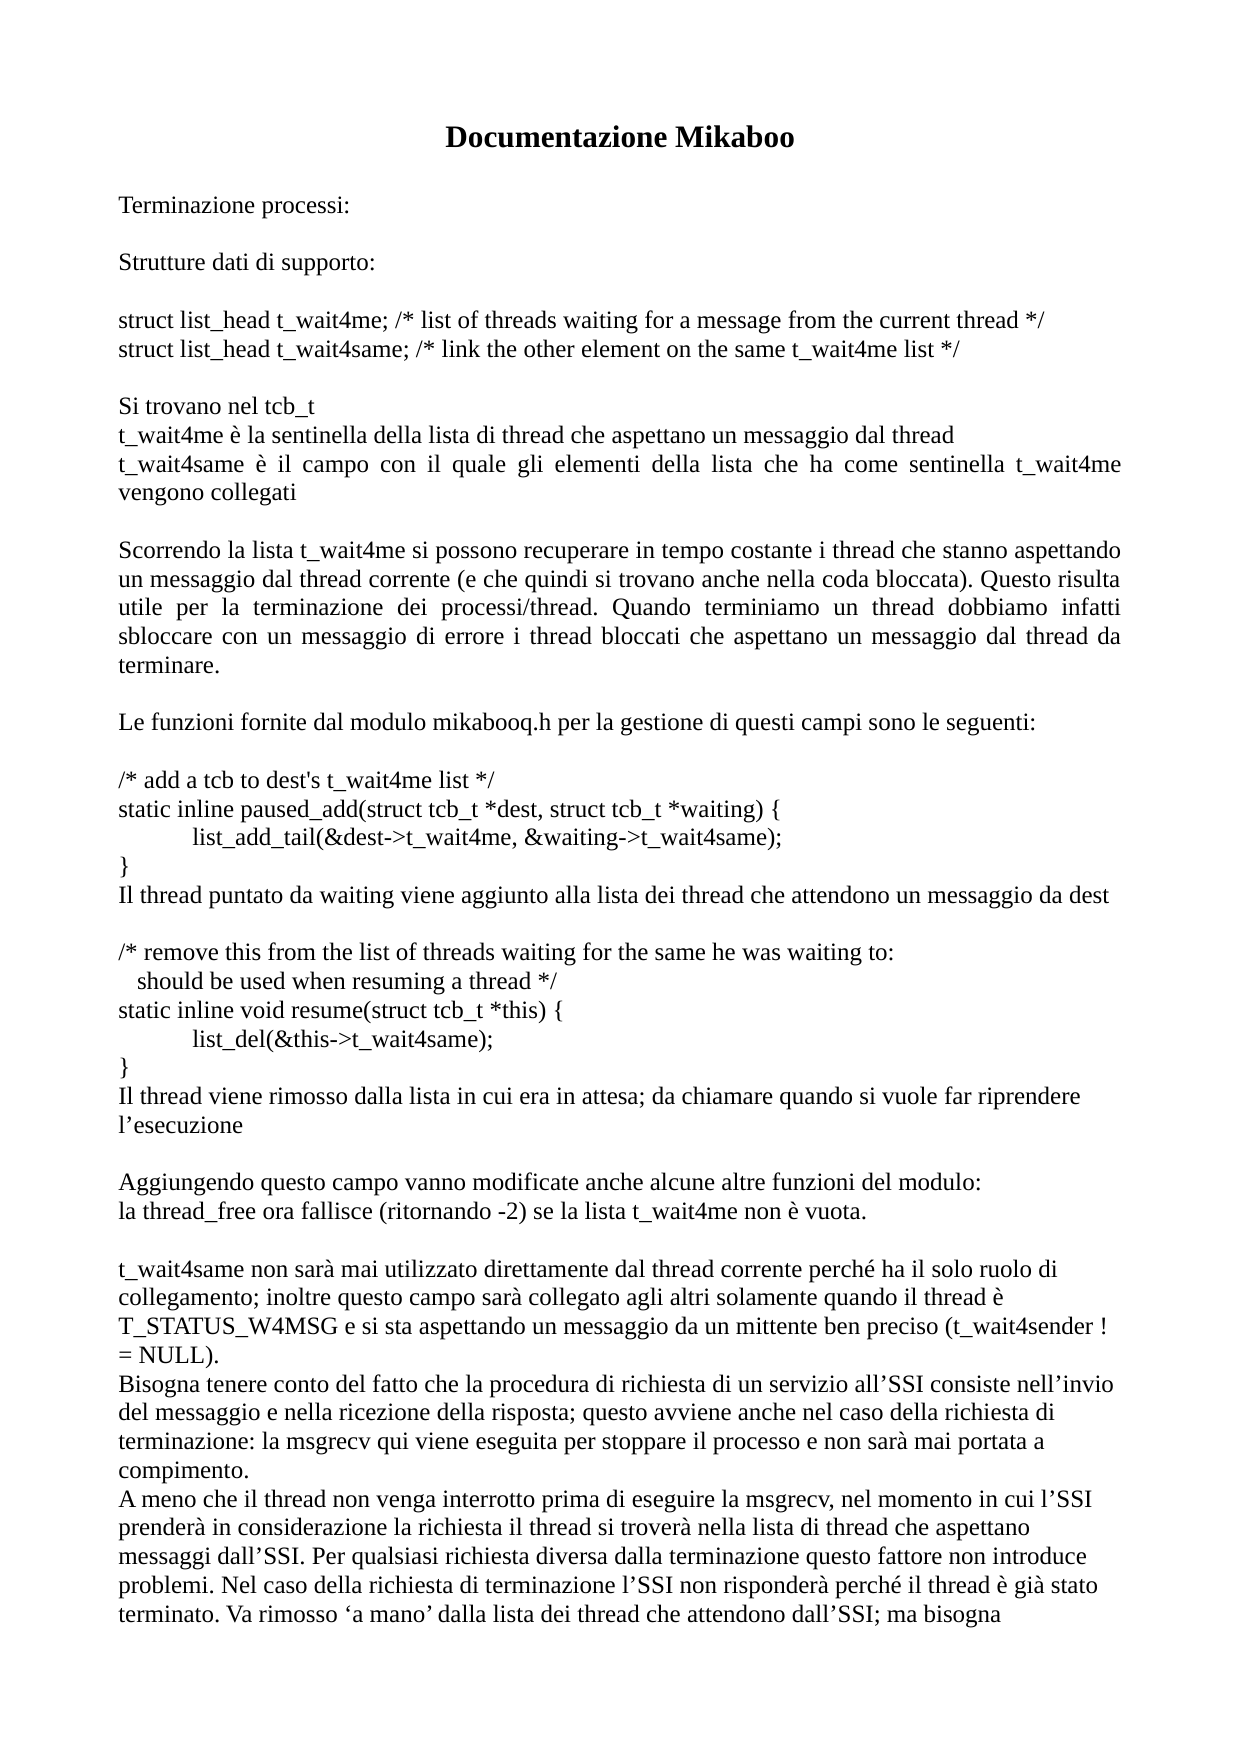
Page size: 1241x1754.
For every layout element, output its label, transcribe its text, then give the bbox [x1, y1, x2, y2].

text Scorrendo la lista t_wait4me si possono recuperare in tempo costante i thread che stanno aspettando un messaggio dal thread corrente (e che quindi si trovano anche nella coda bloccata). Questo risulta utile per la terminazione dei processi/thread. Quando terminiamo un thread dobbiamo infatti sbloccare con un messaggio di errore i thread bloccati che aspettano un messaggio dal thread da terminare. [118, 535, 1122, 679]
text /* add a tcb to dest's t_wait4me list */ [118, 765, 1122, 794]
text A meno che il thread non venga interrotto prima di eseguire la msgrecv, nel momento in cui l’SSI prenderà in considerazione la richiesta il thread si troverà nella lista di thread che aspettano messaggi dall’SSI. Per qualsiasi richiesta diversa dalla terminazione questo fattore non introduce problemi. Nel caso della richiesta di terminazione l’SSI non risponderà perché il thread è già stato terminato. Va rimosso ‘a mano’ dalla lista dei thread che attendono dall’SSI; ma bisogna [118, 1484, 1122, 1627]
text static inline void resume(struct tcb_t *this) { [118, 995, 1122, 1024]
text Bisogna tenere conto del fatto che la procedura di richiesta di un servizio all’SSI consiste nell’invio del messaggio e nella ricezione della risposta; questo avviene anche nel caso della richiesta di terminazione: la msgrecv qui viene eseguita per stoppare il processo e non sarà mai portata a compimento. [118, 1369, 1122, 1484]
text static inline paused_add(struct tcb_t *dest, struct tcb_t *waiting) { [118, 794, 1122, 822]
text should be used when resuming a thread */ [118, 966, 1122, 995]
text t_wait4me è la sentinella della lista di thread che aspettano un messaggio dal thread [118, 420, 1122, 449]
text Il thread puntato da waiting viene aggiunto alla lista dei thread che attendono un messaggio da dest [118, 880, 1122, 909]
text t_wait4same è il campo con il quale gli elementi della lista che ha come sentinella t_wait4me vengono collegati [118, 449, 1122, 506]
text struct list_head t_wait4same; /* link the other element on the same t_wait4me list */ [118, 334, 1122, 362]
text Aggiungendo questo campo vanno modificate anche alcune altre funzioni del modulo: [118, 1167, 1122, 1196]
text Strutture dati di supporto: [118, 247, 1122, 276]
text t_wait4same non sarà mai utilizzato direttamente dal thread corrente perché ha il solo ruolo di collegamento; inoltre questo campo sarà collegato agli altri solamente quando il thread è T_STATUS_W4MSG e si sta aspettando un messaggio da un mittente ben preciso (t_wait4sender != NULL). [118, 1254, 1122, 1369]
text Le funzioni fornite dal modulo mikabooq.h per la gestione di questi campi sono le seguenti: [118, 707, 1122, 736]
text Il thread viene rimosso dalla lista in cui era in attesa; da chiamare quando si vuole far riprendere l’esecuzione [118, 1081, 1122, 1139]
text Documentazione Mikaboo [118, 118, 1122, 154]
text struct list_head t_wait4me; /* list of threads waiting for a message from the current thread */ [118, 305, 1122, 334]
text Terminazione processi: [118, 190, 1122, 219]
text } [118, 1052, 1122, 1081]
text } [118, 851, 1122, 880]
text list_del(&this->t_wait4same); [118, 1024, 1122, 1052]
text /* remove this from the list of threads waiting for the same he was waiting to: [118, 937, 1122, 966]
text la thread_free ora fallisce (ritornando -2) se la lista t_wait4me non è vuota. [118, 1196, 1122, 1225]
text list_add_tail(&dest->t_wait4me, &waiting->t_wait4same); [118, 822, 1122, 851]
text Si trovano nel tcb_t [118, 391, 1122, 420]
